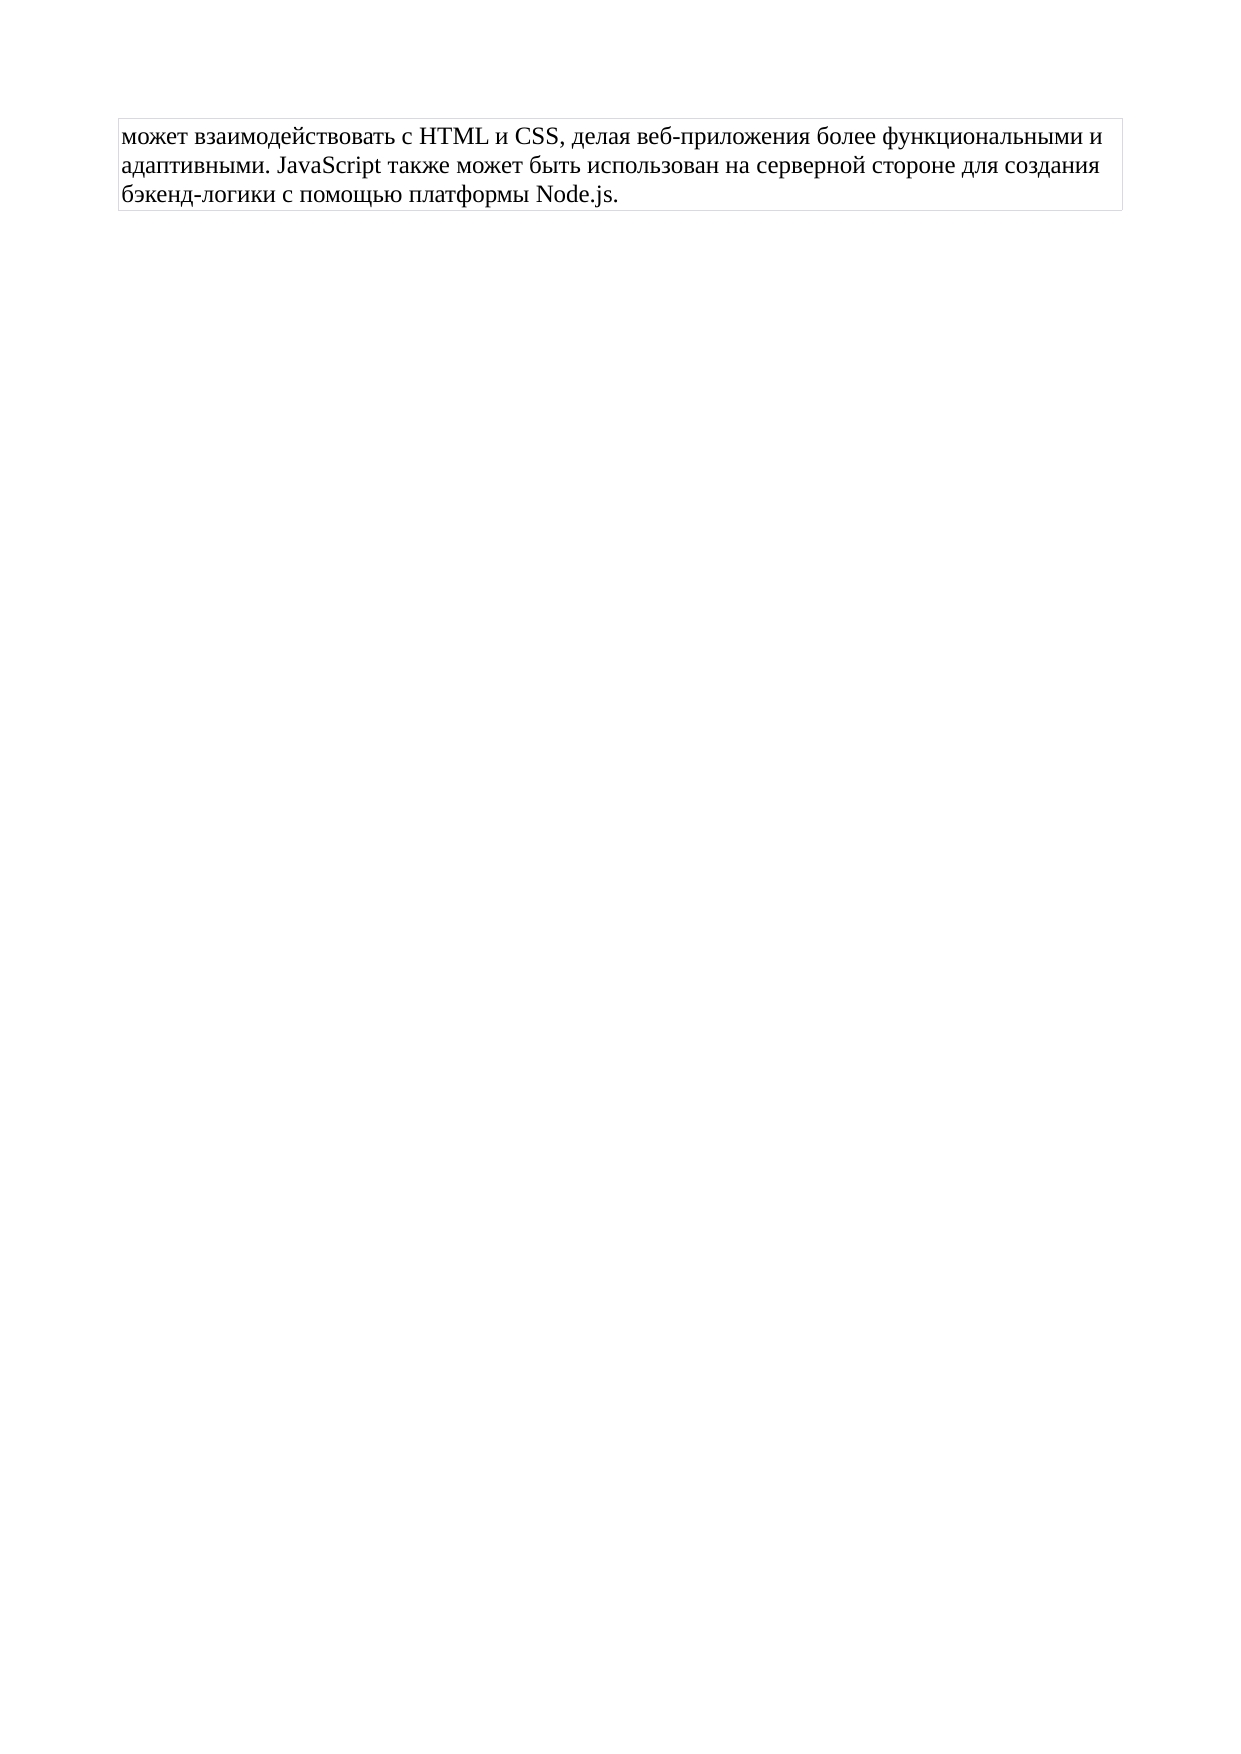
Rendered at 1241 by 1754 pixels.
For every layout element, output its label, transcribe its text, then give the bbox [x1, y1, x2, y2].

text может взаимодействовать с HTML и CSS, делая веб-приложения более функциональными и адаптивными. JavaScript также может быть использован на серверной стороне для создания бэкенд-логики с помощью платформы Node.js. [119, 119, 1122, 210]
